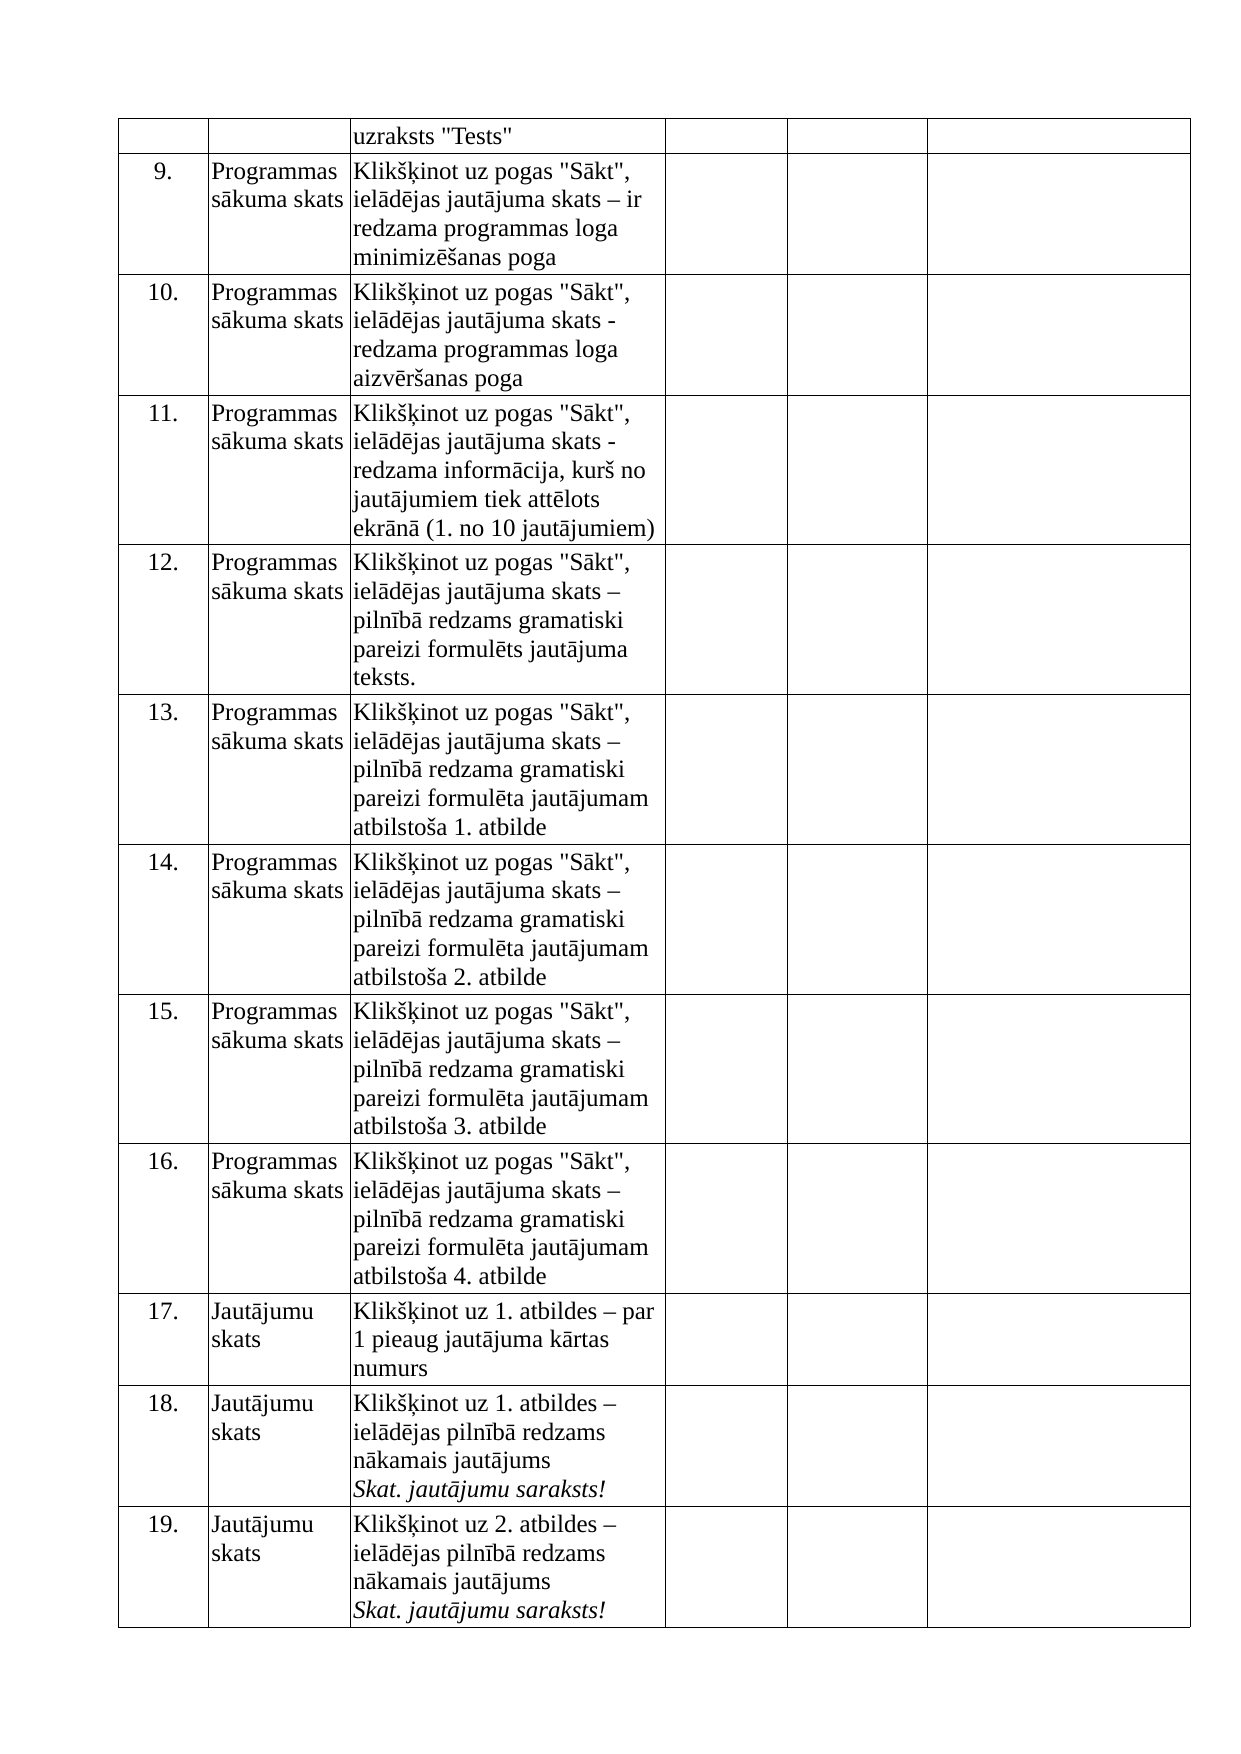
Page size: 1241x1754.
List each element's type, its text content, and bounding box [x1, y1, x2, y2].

table_cell [928, 1386, 1190, 1506]
table_cell Programmas sākuma skats [209, 396, 350, 544]
table_cell [928, 119, 1190, 153]
table_cell 10. [119, 275, 208, 395]
table_cell [788, 1507, 927, 1627]
table_cell 12. [119, 545, 208, 694]
table_cell Jautājumu skats [209, 1507, 350, 1627]
table_cell Klikšķinot uz pogas "Sākt", ielādējas jautājuma skats – pilnībā redzams gramatiski pareizi formulēts jautājuma teksts. [351, 545, 665, 694]
table_cell Klikšķinot uz pogas "Sākt", ielādējas jautājuma skats – pilnībā redzama gramatiski pareizi formulēta jautājumam atbilstoša 3. atbilde [351, 995, 665, 1143]
table_cell Jautājumu skats [209, 1386, 350, 1506]
table_cell [666, 1507, 787, 1627]
table_cell [666, 995, 787, 1143]
table_cell [788, 119, 927, 153]
table_cell [928, 845, 1190, 993]
table_cell 14. [119, 845, 208, 993]
table_cell [666, 396, 787, 544]
table_cell Klikšķinot uz pogas "Sākt", ielādējas jautājuma skats – pilnībā redzama gramatiski pareizi formulēta jautājumam atbilstoša 2. atbilde [351, 845, 665, 993]
table_cell [788, 396, 927, 544]
table_cell 17. [119, 1294, 208, 1385]
table_cell Klikšķinot uz 1. atbildes – ielādējas pilnībā redzams nākamais jautājums Skat. jautājumu saraksts! [351, 1386, 665, 1506]
table_cell [666, 545, 787, 694]
table_cell [788, 1294, 927, 1385]
table_cell [666, 1144, 787, 1293]
table_cell Programmas sākuma skats [209, 695, 350, 844]
table_cell uzraksts "Tests" [351, 119, 665, 153]
table_cell Klikšķinot uz pogas "Sākt", ielādējas jautājuma skats - redzama programmas loga aizvēršanas poga [351, 275, 665, 395]
table_cell [788, 695, 927, 844]
table_cell [788, 545, 927, 694]
table_cell 16. [119, 1144, 208, 1293]
table_cell [666, 1294, 787, 1385]
table_cell [788, 845, 927, 993]
table_cell [928, 1507, 1190, 1627]
table_cell [928, 154, 1190, 274]
table_cell Programmas sākuma skats [209, 845, 350, 993]
table_cell 19. [119, 1507, 208, 1627]
table_cell [788, 275, 927, 395]
table_cell 15. [119, 995, 208, 1143]
table_cell [928, 995, 1190, 1143]
table_cell [928, 1294, 1190, 1385]
table_cell Programmas sākuma skats [209, 545, 350, 694]
table_cell 11. [119, 396, 208, 544]
table_cell Klikšķinot uz pogas "Sākt", ielādējas jautājuma skats – ir redzama programmas loga minimizēšanas poga [351, 154, 665, 274]
table_cell [119, 119, 208, 153]
table_cell Klikšķinot uz pogas "Sākt", ielādējas jautājuma skats - redzama informācija, kurš no jautājumiem tiek attēlots ekrānā (1. no 10 jautājumiem) [351, 396, 665, 544]
table_cell [928, 1144, 1190, 1293]
table_cell Programmas sākuma skats [209, 154, 350, 274]
table_cell Klikšķinot uz pogas "Sākt", ielādējas jautājuma skats – pilnībā redzama gramatiski pareizi formulēta jautājumam atbilstoša 4. atbilde [351, 1144, 665, 1293]
table_cell [928, 275, 1190, 395]
table_cell Klikšķinot uz 1. atbildes – par 1 pieaug jautājuma kārtas numurs [351, 1294, 665, 1385]
table_cell [666, 154, 787, 274]
table_cell Jautājumu skats [209, 1294, 350, 1385]
table_cell [788, 154, 927, 274]
table_cell [928, 695, 1190, 844]
table_cell [666, 845, 787, 993]
table_cell [928, 396, 1190, 544]
table_cell [666, 695, 787, 844]
table_cell [788, 1144, 927, 1293]
table_cell [928, 545, 1190, 694]
table_cell Programmas sākuma skats [209, 275, 350, 395]
table_cell Klikšķinot uz pogas "Sākt", ielādējas jautājuma skats – pilnībā redzama gramatiski pareizi formulēta jautājumam atbilstoša 1. atbilde [351, 695, 665, 844]
table_cell Klikšķinot uz 2. atbildes – ielādējas pilnībā redzams nākamais jautājums Skat. jautājumu saraksts! [351, 1507, 665, 1627]
table_cell 9. [119, 154, 208, 274]
table_cell [788, 995, 927, 1143]
table_cell Programmas sākuma skats [209, 1144, 350, 1293]
table_cell Programmas sākuma skats [209, 995, 350, 1143]
table_cell 13. [119, 695, 208, 844]
table_cell [666, 119, 787, 153]
table_cell [666, 1386, 787, 1506]
table_cell [209, 119, 350, 153]
table_cell [666, 275, 787, 395]
table_cell [788, 1386, 927, 1506]
table_cell 18. [119, 1386, 208, 1506]
